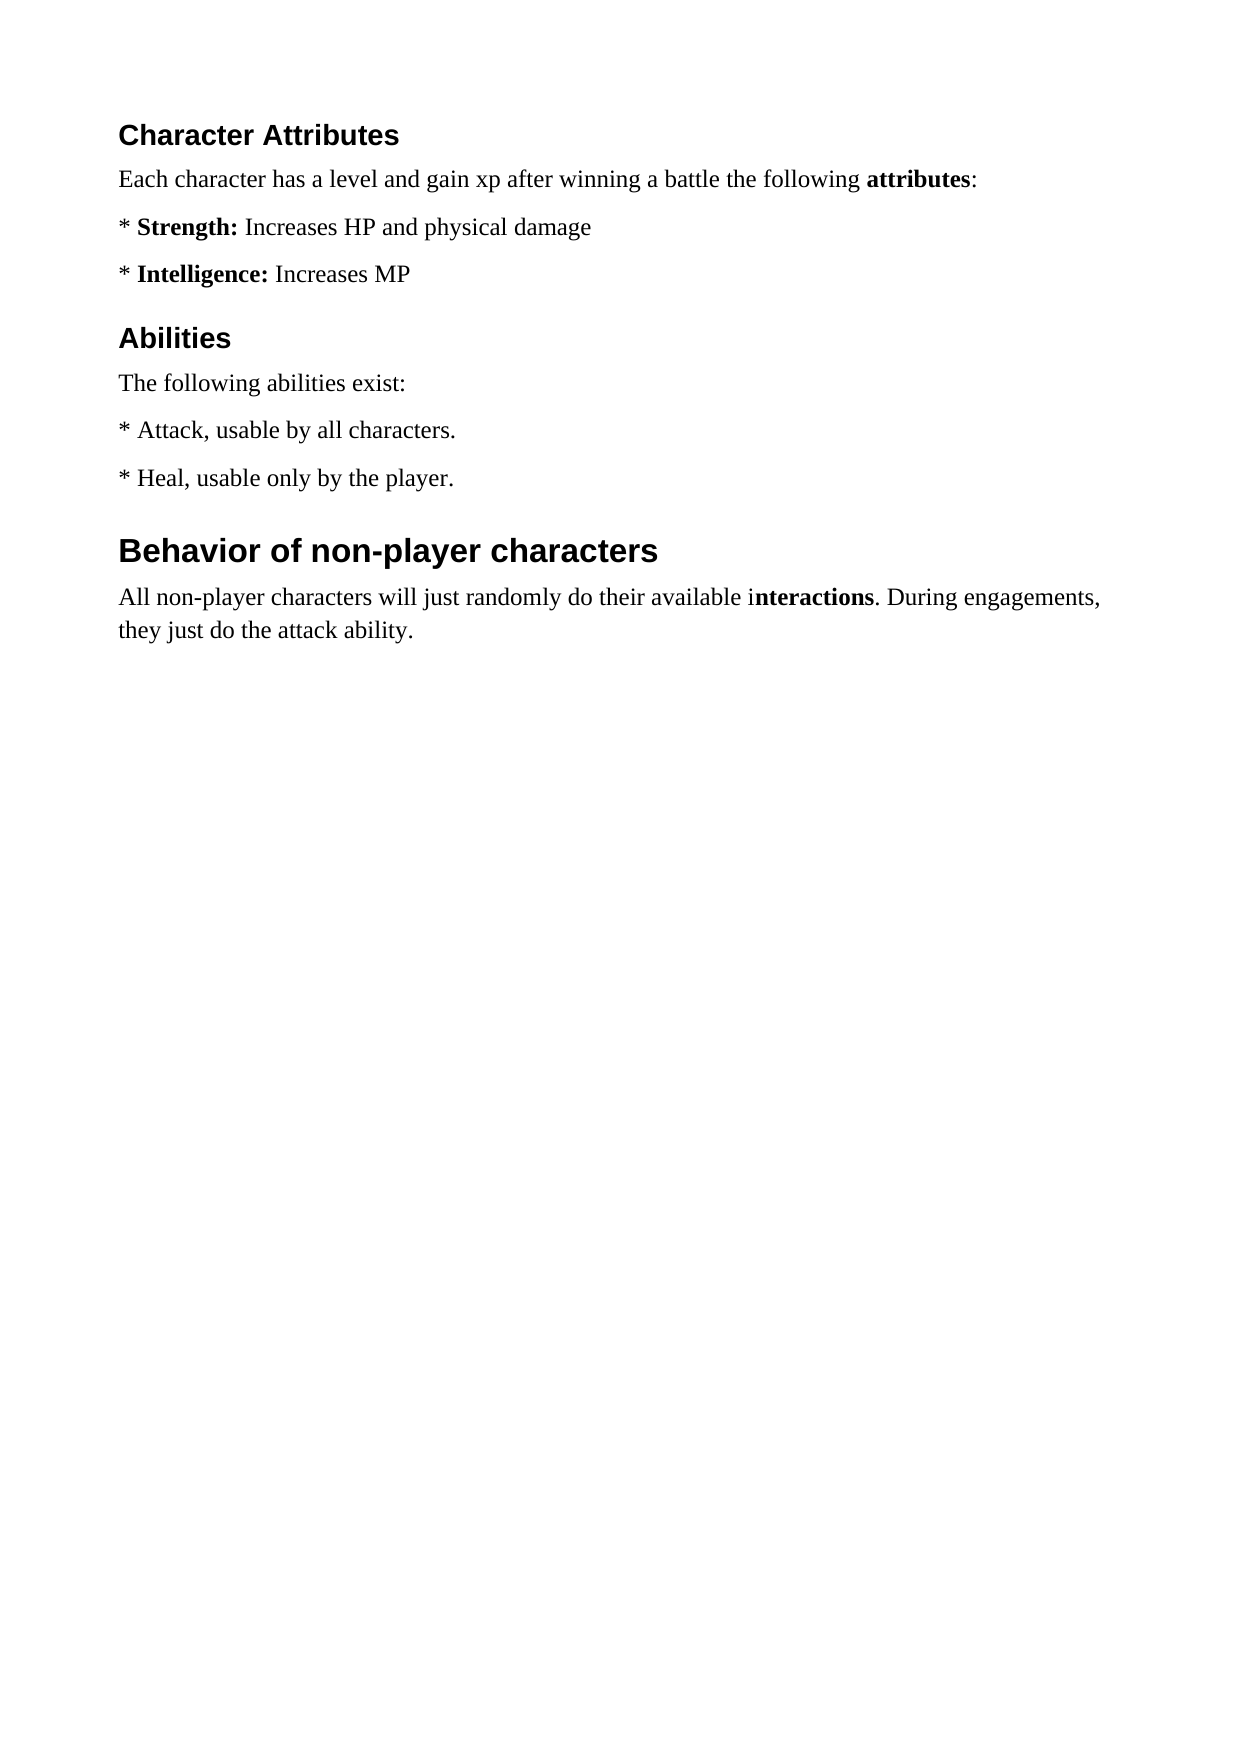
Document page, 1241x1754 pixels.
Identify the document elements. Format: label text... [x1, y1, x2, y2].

subtitle Character Attributes [118, 118, 1122, 152]
text * Attack, usable by all characters. [118, 415, 1122, 444]
text * Strength: Increases HP and physical damage [118, 212, 1122, 241]
text Each character has a level and gain xp after winning a battle the following attributes: [118, 164, 1122, 193]
subtitle Behavior of non-player characters [118, 531, 1122, 570]
text The following abilities exist: [118, 368, 1122, 396]
subtitle Abilities [118, 322, 1122, 355]
text * Intelligence: Increases MP [118, 259, 1122, 288]
text All non-player characters will just randomly do their available interactions. During engagements, they just do the attack ability. [118, 582, 1122, 644]
text * Heal, usable only by the player. [118, 463, 1122, 492]
